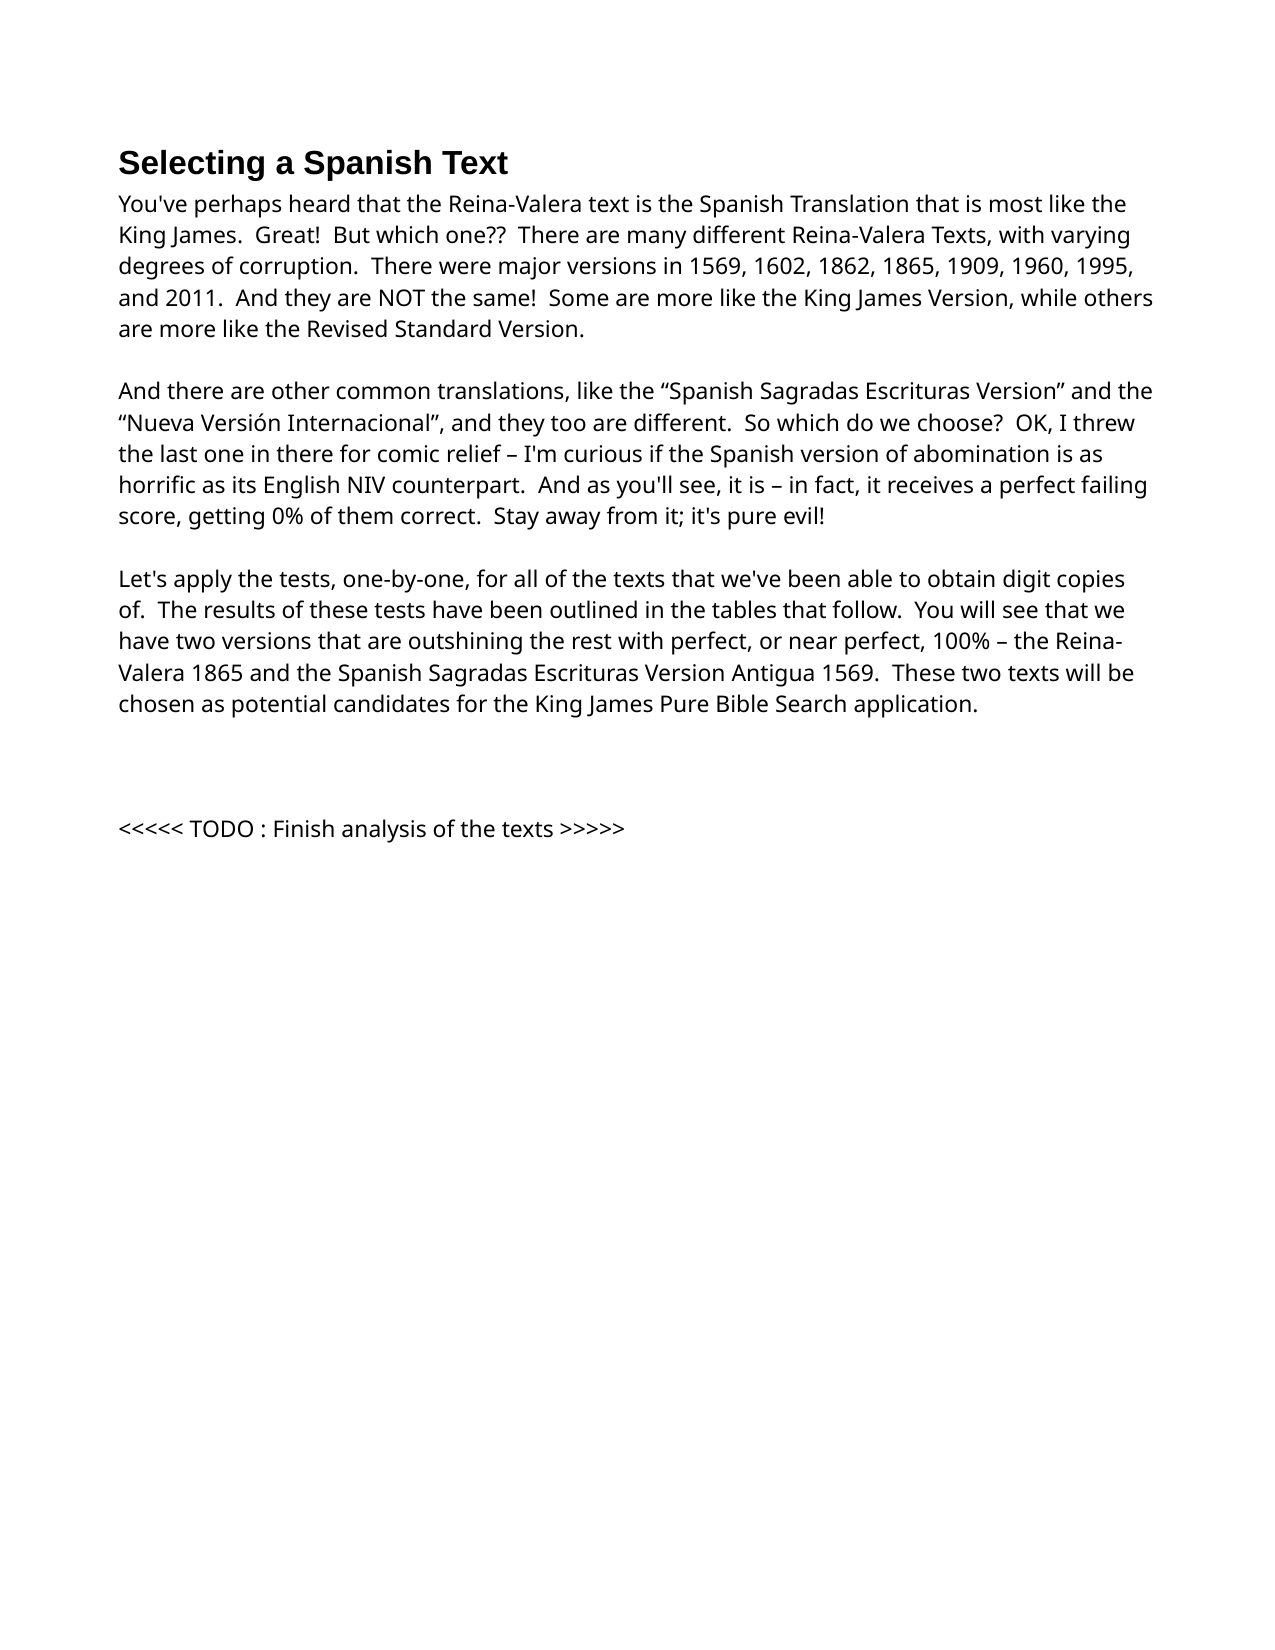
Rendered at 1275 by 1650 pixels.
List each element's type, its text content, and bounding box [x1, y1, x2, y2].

subtitle Selecting a Spanish Text [118, 143, 1157, 182]
text And there are other common translations, like the “Spanish Sagradas Escrituras Version” and the “Nueva Versión Internacional”, and they too are different. So which do we choose? OK, I threw the last one in there for comic relief – I'm curious if the Spanish version of abomination is as horrific as its English NIV counterpart. And as you'll see, it is – in fact, it receives a perfect failing score, getting 0% of them correct. Stay away from it; it's pure evil! [118, 375, 1157, 532]
text You've perhaps heard that the Reina-Valera text is the Spanish Translation that is most like the King James. Great! But which one?? There are many different Reina-Valera Texts, with varying degrees of corruption. There were major versions in 1569, 1602, 1862, 1865, 1909, 1960, 1995, and 2011. And they are NOT the same! Some are more like the King James Version, while others are more like the Revised Standard Version. [118, 188, 1157, 344]
text Let's apply the tests, one-by-one, for all of the texts that we've been able to obtain digit copies of. The results of these tests have been outlined in the tables that follow. You will see that we have two versions that are outshining the rest with perfect, or near perfect, 100% – the Reina-Valera 1865 and the Spanish Sagradas Escrituras Version Antigua 1569. These two texts will be chosen as potential candidates for the King James Pure Bible Search application. [118, 563, 1157, 719]
text <<<<< TODO : Finish analysis of the texts >>>>> [118, 813, 1157, 844]
